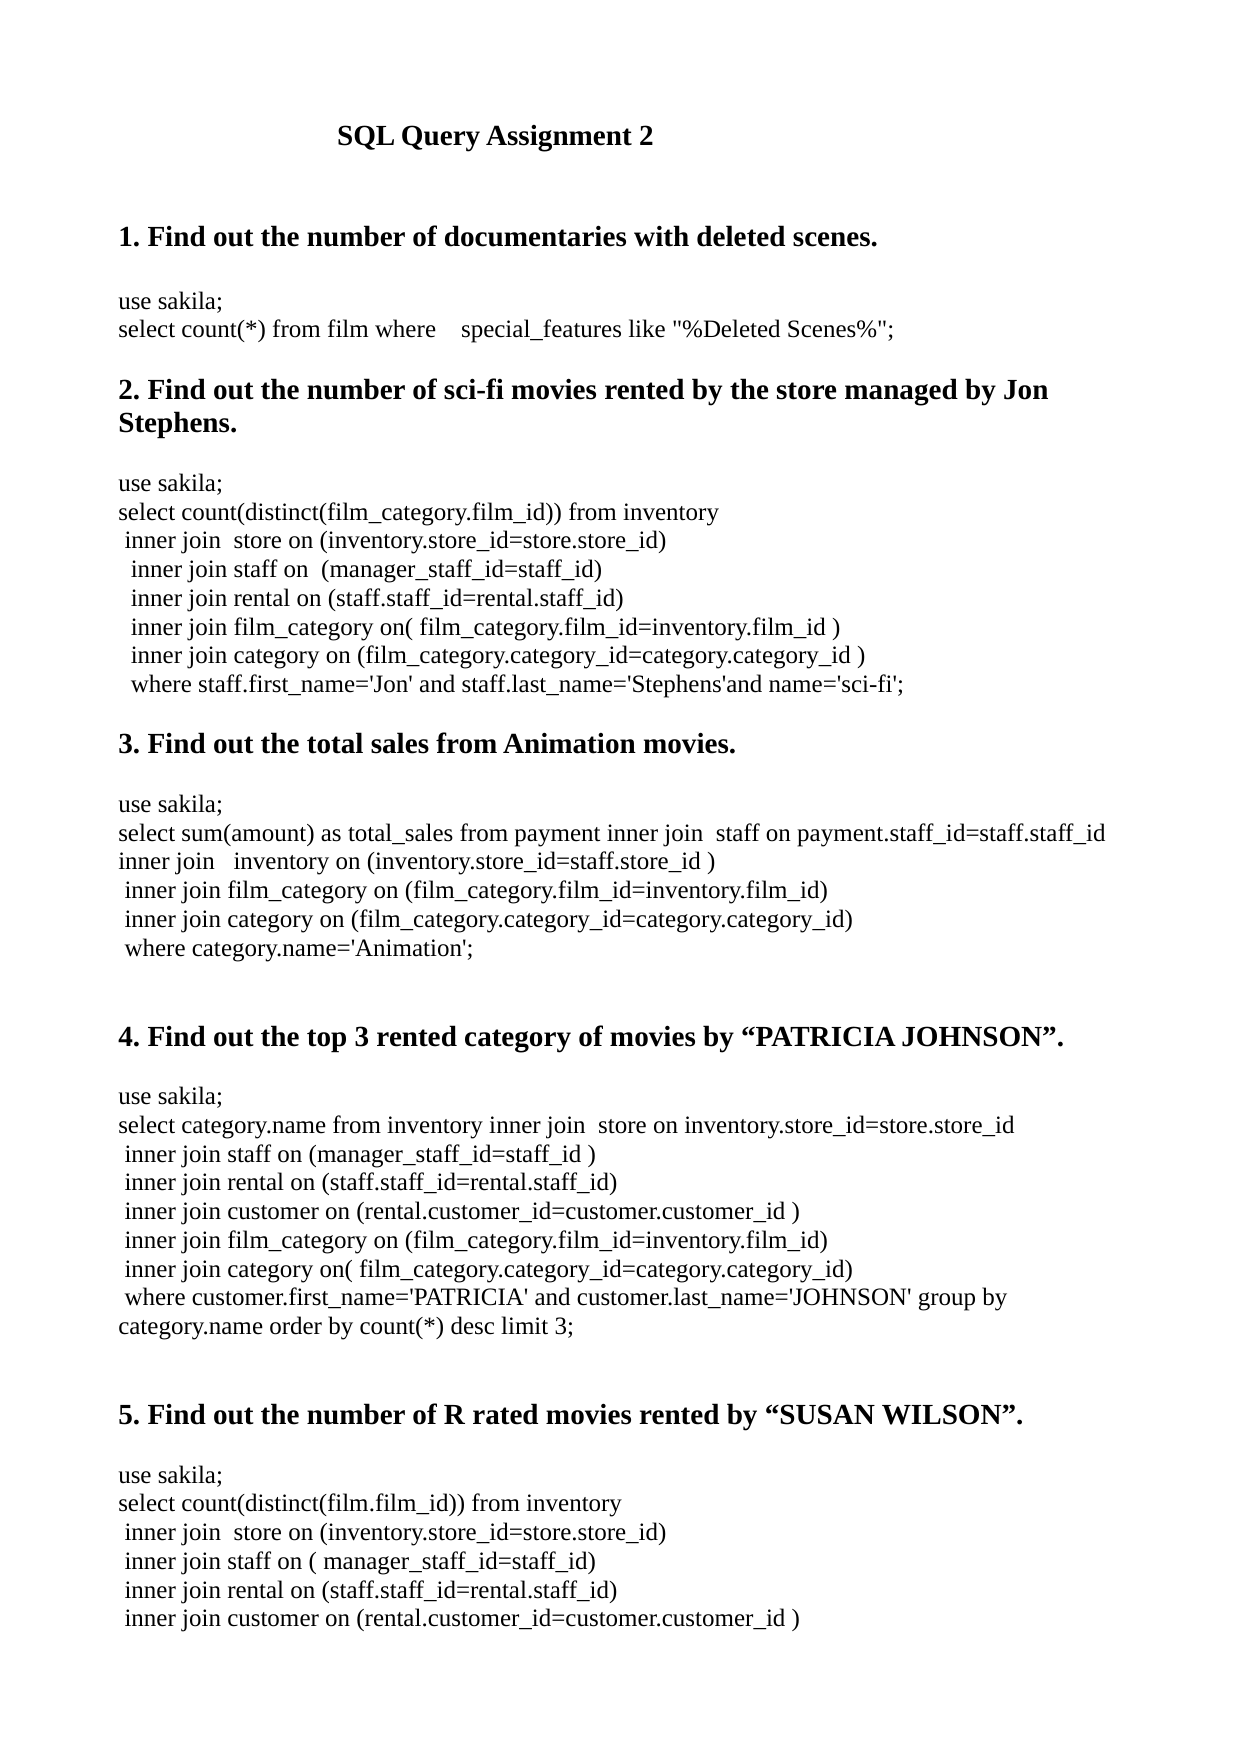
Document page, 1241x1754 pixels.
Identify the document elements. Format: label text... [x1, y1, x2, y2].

text SQL Query Assignment 2 [118, 118, 1122, 152]
text inner join film_category on( film_category.film_id=inventory.film_id ) [118, 612, 1122, 640]
text 4. Find out the top 3 rented category of movies by “PATRICIA JOHNSON”. [118, 1019, 1122, 1052]
text inner join rental on (staff.staff_id=rental.staff_id) [118, 1575, 1122, 1603]
text 5. Find out the number of R rated movies rented by “SUSAN WILSON”. [118, 1397, 1122, 1431]
text 3. Find out the total sales from Animation movies. [118, 698, 1122, 760]
text inner join customer on (rental.customer_id=customer.customer_id ) [118, 1603, 1122, 1632]
text select count(*) from film where special_features like "%Deleted Scenes%"; [118, 314, 1122, 343]
text select count(distinct(film.film_id)) from inventory [118, 1488, 1122, 1517]
text inner join rental on (staff.staff_id=rental.staff_id) [118, 1167, 1122, 1196]
text inner join film_category on (film_category.film_id=inventory.film_id) [118, 1225, 1122, 1254]
text inner join staff on ( manager_staff_id=staff_id) [118, 1546, 1122, 1575]
text use sakila; [118, 1460, 1122, 1488]
text inner join store on (inventory.store_id=store.store_id) [118, 1517, 1122, 1546]
text select sum(amount) as total_sales from payment inner join staff on payment.staff_id=staff.staff_id [118, 818, 1122, 846]
text use sakila; [118, 1081, 1122, 1110]
text where staff.first_name='Jon' and staff.last_name='Stephens'and name='sci-fi'; [118, 669, 1122, 698]
text use sakila; [118, 789, 1122, 818]
text use sakila; [118, 468, 1122, 497]
text select count(distinct(film_category.film_id)) from inventory [118, 497, 1122, 525]
text inner join staff on (manager_staff_id=staff_id) [118, 554, 1122, 583]
text select category.name from inventory inner join store on inventory.store_id=store.store_id [118, 1110, 1122, 1139]
text inner join category on( film_category.category_id=category.category_id) [118, 1254, 1122, 1282]
text inner join rental on (staff.staff_id=rental.staff_id) [118, 583, 1122, 612]
text where customer.first_name='PATRICIA' and customer.last_name='JOHNSON' group by category.name order by count(*) desc limit 3; [118, 1282, 1122, 1340]
text 2. Find out the number of sci-fi movies rented by the store managed by Jon Stephens. [118, 372, 1122, 439]
text use sakila; [118, 286, 1122, 314]
text inner join customer on (rental.customer_id=customer.customer_id ) [118, 1196, 1122, 1225]
text where category.name='Animation'; [118, 933, 1122, 961]
text 1. Find out the number of documentaries with deleted scenes. [118, 219, 1122, 252]
text inner join category on (film_category.category_id=category.category_id ) [118, 640, 1122, 669]
text inner join staff on (manager_staff_id=staff_id ) [118, 1139, 1122, 1167]
text inner join store on (inventory.store_id=store.store_id) [118, 525, 1122, 554]
text inner join category on (film_category.category_id=category.category_id) [118, 904, 1122, 933]
text inner join inventory on (inventory.store_id=staff.store_id ) [118, 846, 1122, 875]
text inner join film_category on (film_category.film_id=inventory.film_id) [118, 875, 1122, 904]
